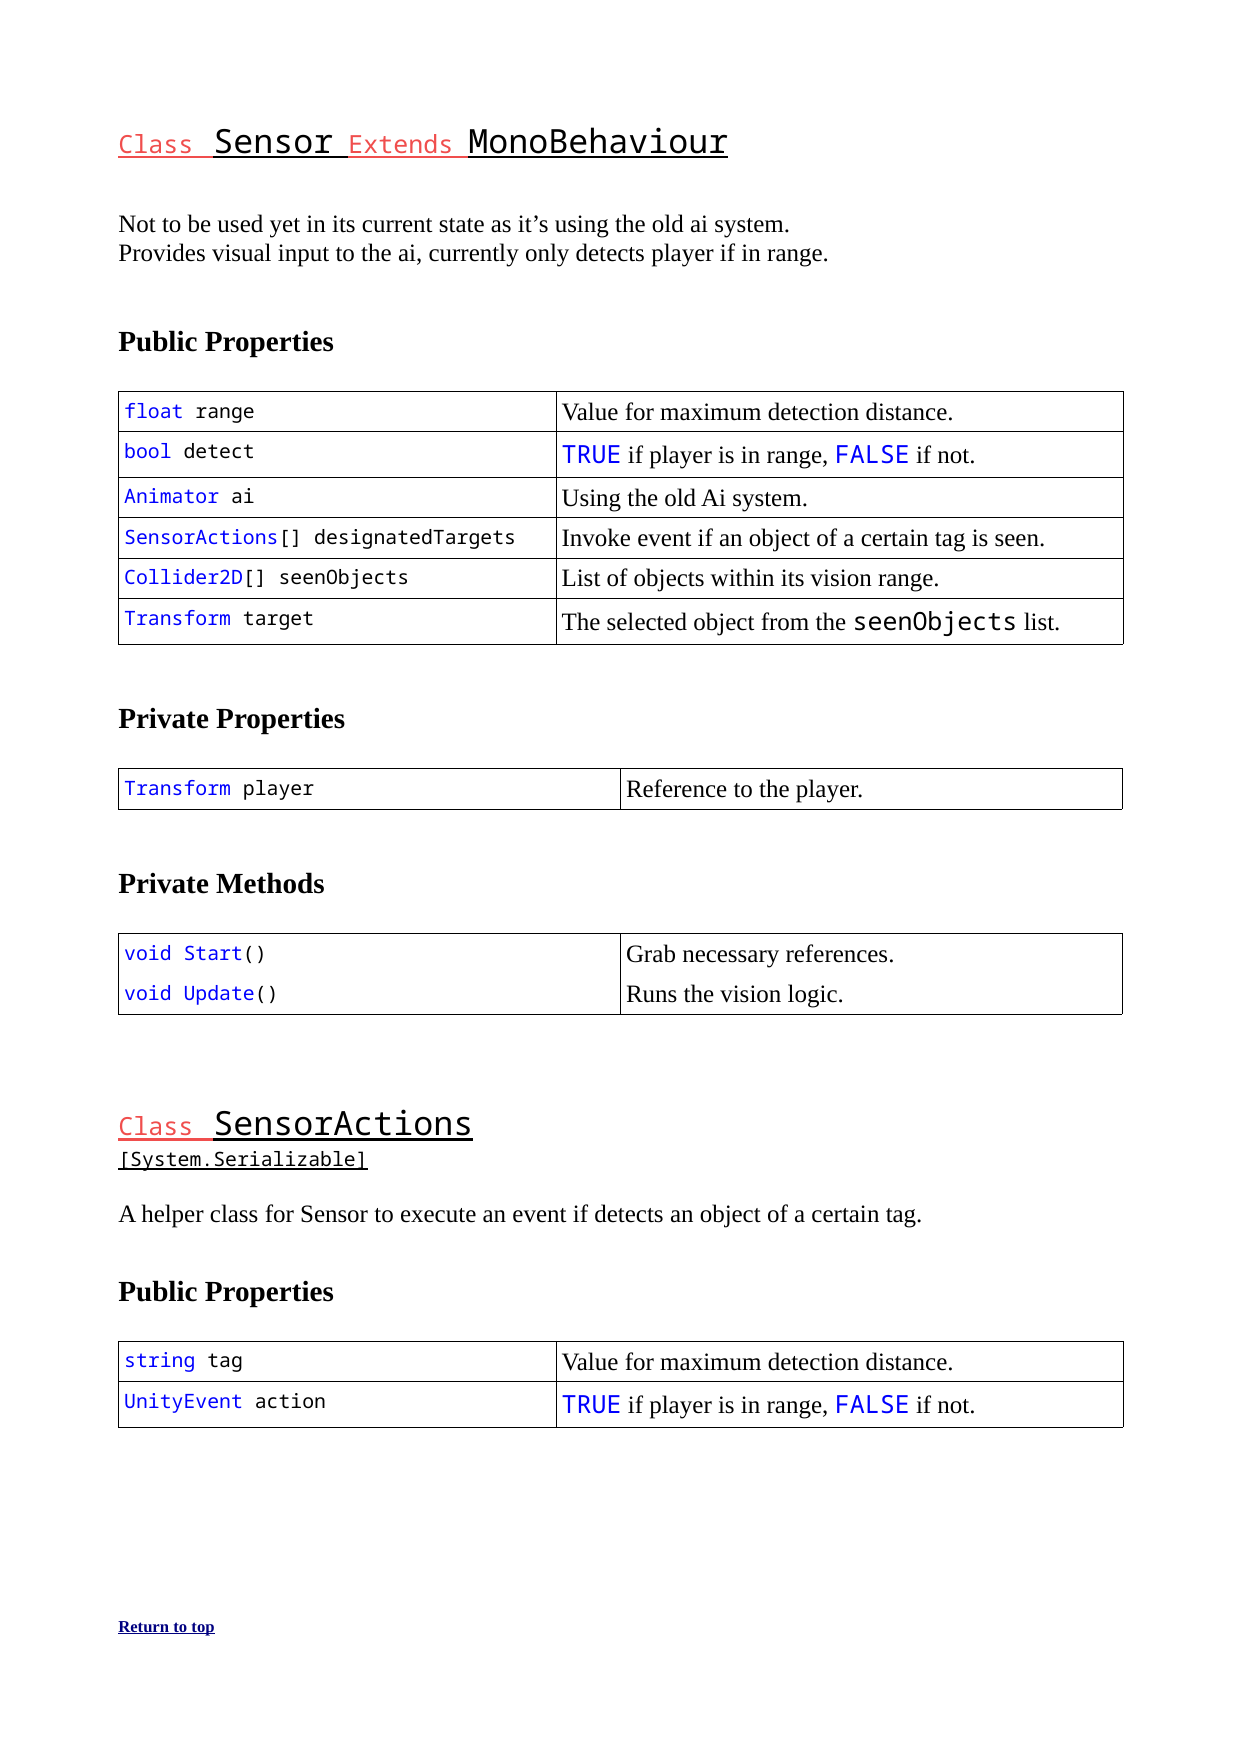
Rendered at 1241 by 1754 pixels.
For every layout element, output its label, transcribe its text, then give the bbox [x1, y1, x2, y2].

table_cell Transform target [119, 599, 556, 643]
text Class Sensor Extends MonoBehaviour [118, 118, 1122, 163]
table_header void Start() [119, 934, 620, 973]
table_header Value for maximum detection distance. [557, 392, 1123, 431]
table_cell The selected object from the seenObjects list. [557, 599, 1123, 643]
table_header string tag [119, 1342, 556, 1381]
table_header Grab necessary references. [621, 934, 1122, 973]
table_cell List of objects within its vision range. [557, 559, 1123, 598]
table_cell TRUE if player is in range, FALSE if not. [557, 1382, 1123, 1427]
table_cell Using the old Ai system. [557, 478, 1123, 517]
text Public Properties [118, 1274, 1122, 1307]
text [System.Serializable] [118, 1146, 1122, 1172]
table_cell SensorActions[] designatedTargets [119, 518, 556, 558]
text Private Methods [118, 866, 1122, 900]
table_cell bool detect [119, 432, 556, 477]
table_cell Invoke event if an object of a certain tag is seen. [557, 518, 1123, 558]
table_cell Collider2D[] seenObjects [119, 559, 556, 598]
table_header Value for maximum detection distance. [557, 1342, 1123, 1381]
text Provides visual input to the ai, currently only detects player if in range. [118, 238, 1122, 266]
table_cell Animator ai [119, 478, 556, 517]
text Private Properties [118, 701, 1122, 735]
table_header float range [119, 392, 556, 431]
table_cell Runs the vision logic. [621, 974, 1122, 1014]
table_header Transform player [119, 769, 620, 808]
text A helper class for Sensor to execute an event if detects an object of a certain tag. [118, 1199, 1122, 1228]
text Public Properties [118, 324, 1122, 357]
text Class SensorActions [118, 1100, 1122, 1146]
table_cell UnityEvent action [119, 1382, 556, 1427]
text Not to be used yet in its current state as it’s using the old ai system. [118, 209, 1122, 238]
table_cell void Update() [119, 974, 620, 1014]
table_header Reference to the player. [621, 769, 1122, 808]
table_cell TRUE if player is in range, FALSE if not. [557, 432, 1123, 477]
